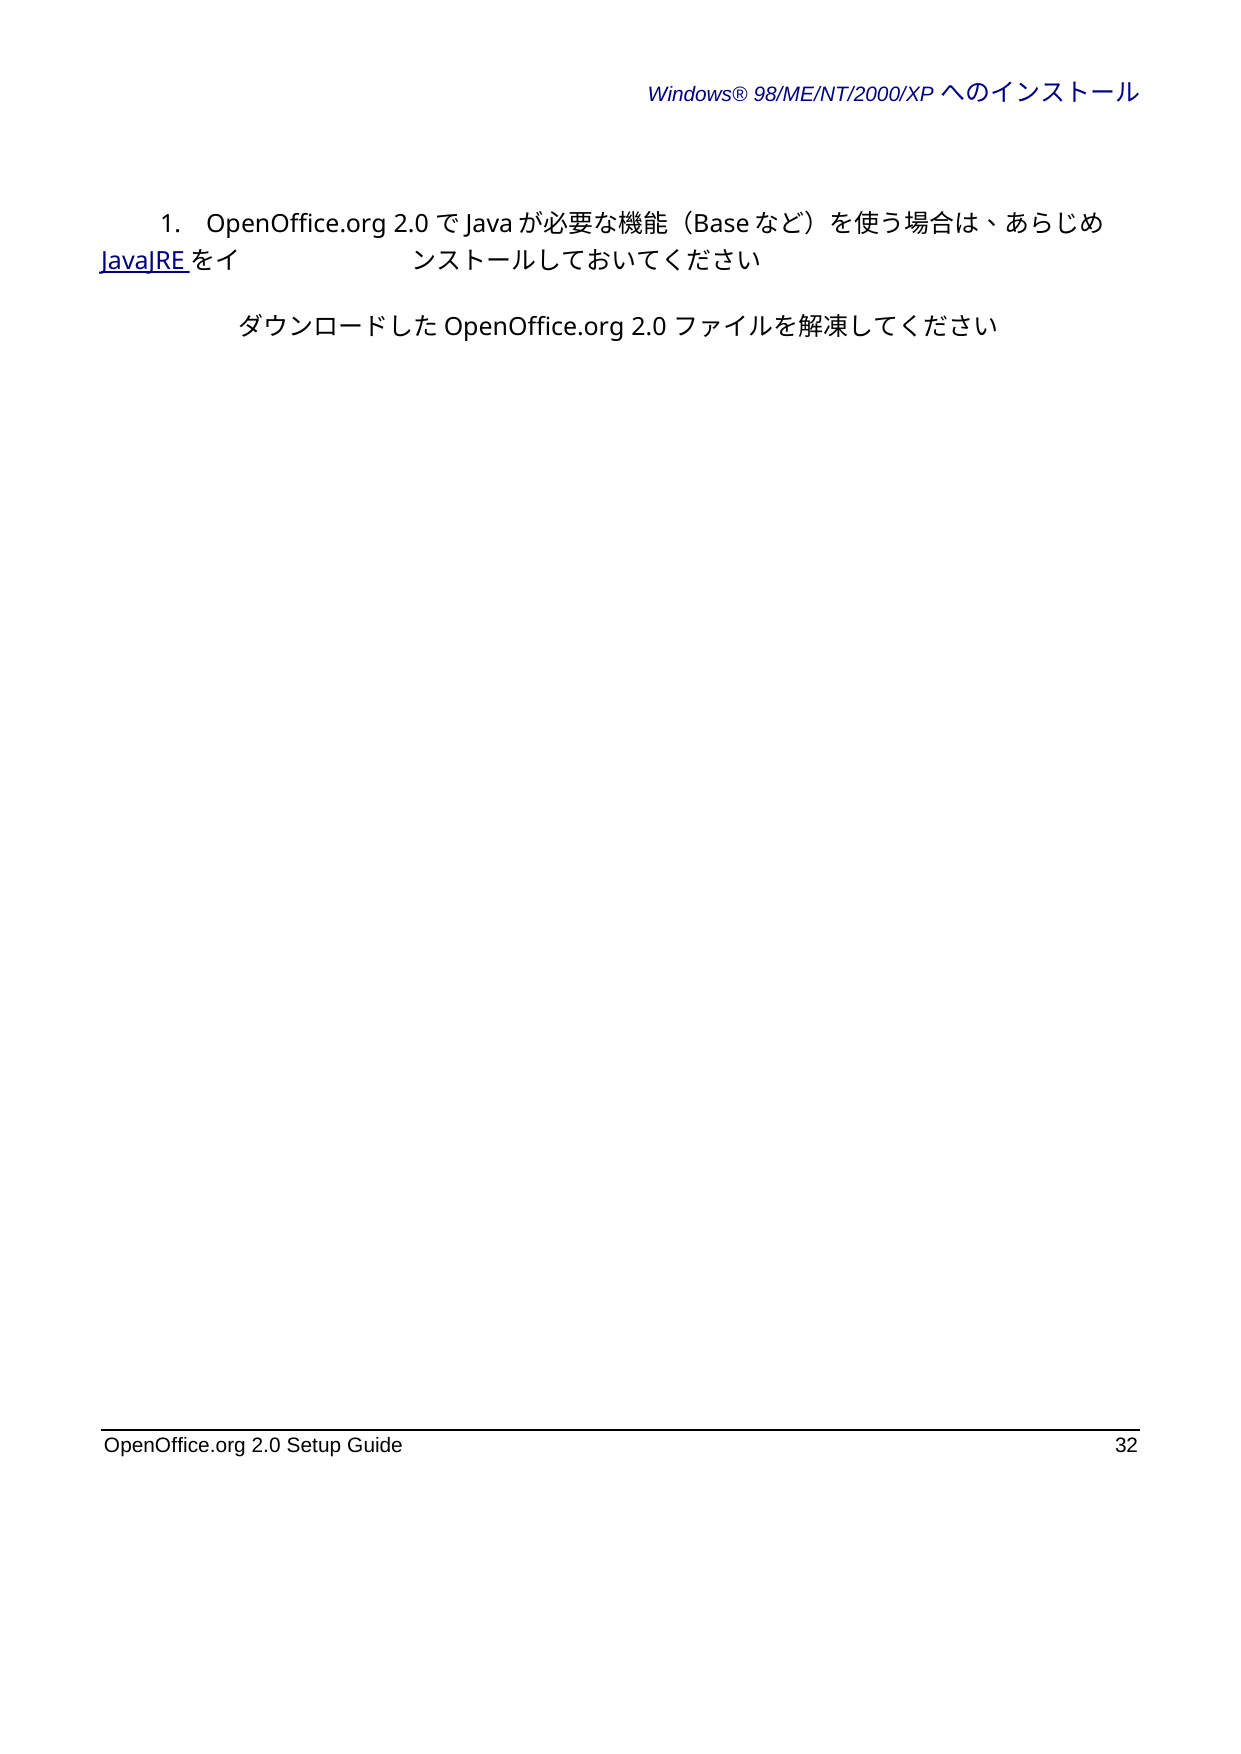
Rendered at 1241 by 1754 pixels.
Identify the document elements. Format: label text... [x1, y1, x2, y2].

text ダウンロードしたOpenOffice.org 2.0 ファイルを解凍してください [138, 306, 1140, 343]
text 1. OpenOffice.org 2.0 でJavaが必要な機能（Baseなど）を使う場合は、あらじめJavaJREをイ ンストールしておいてください [101, 204, 1140, 277]
